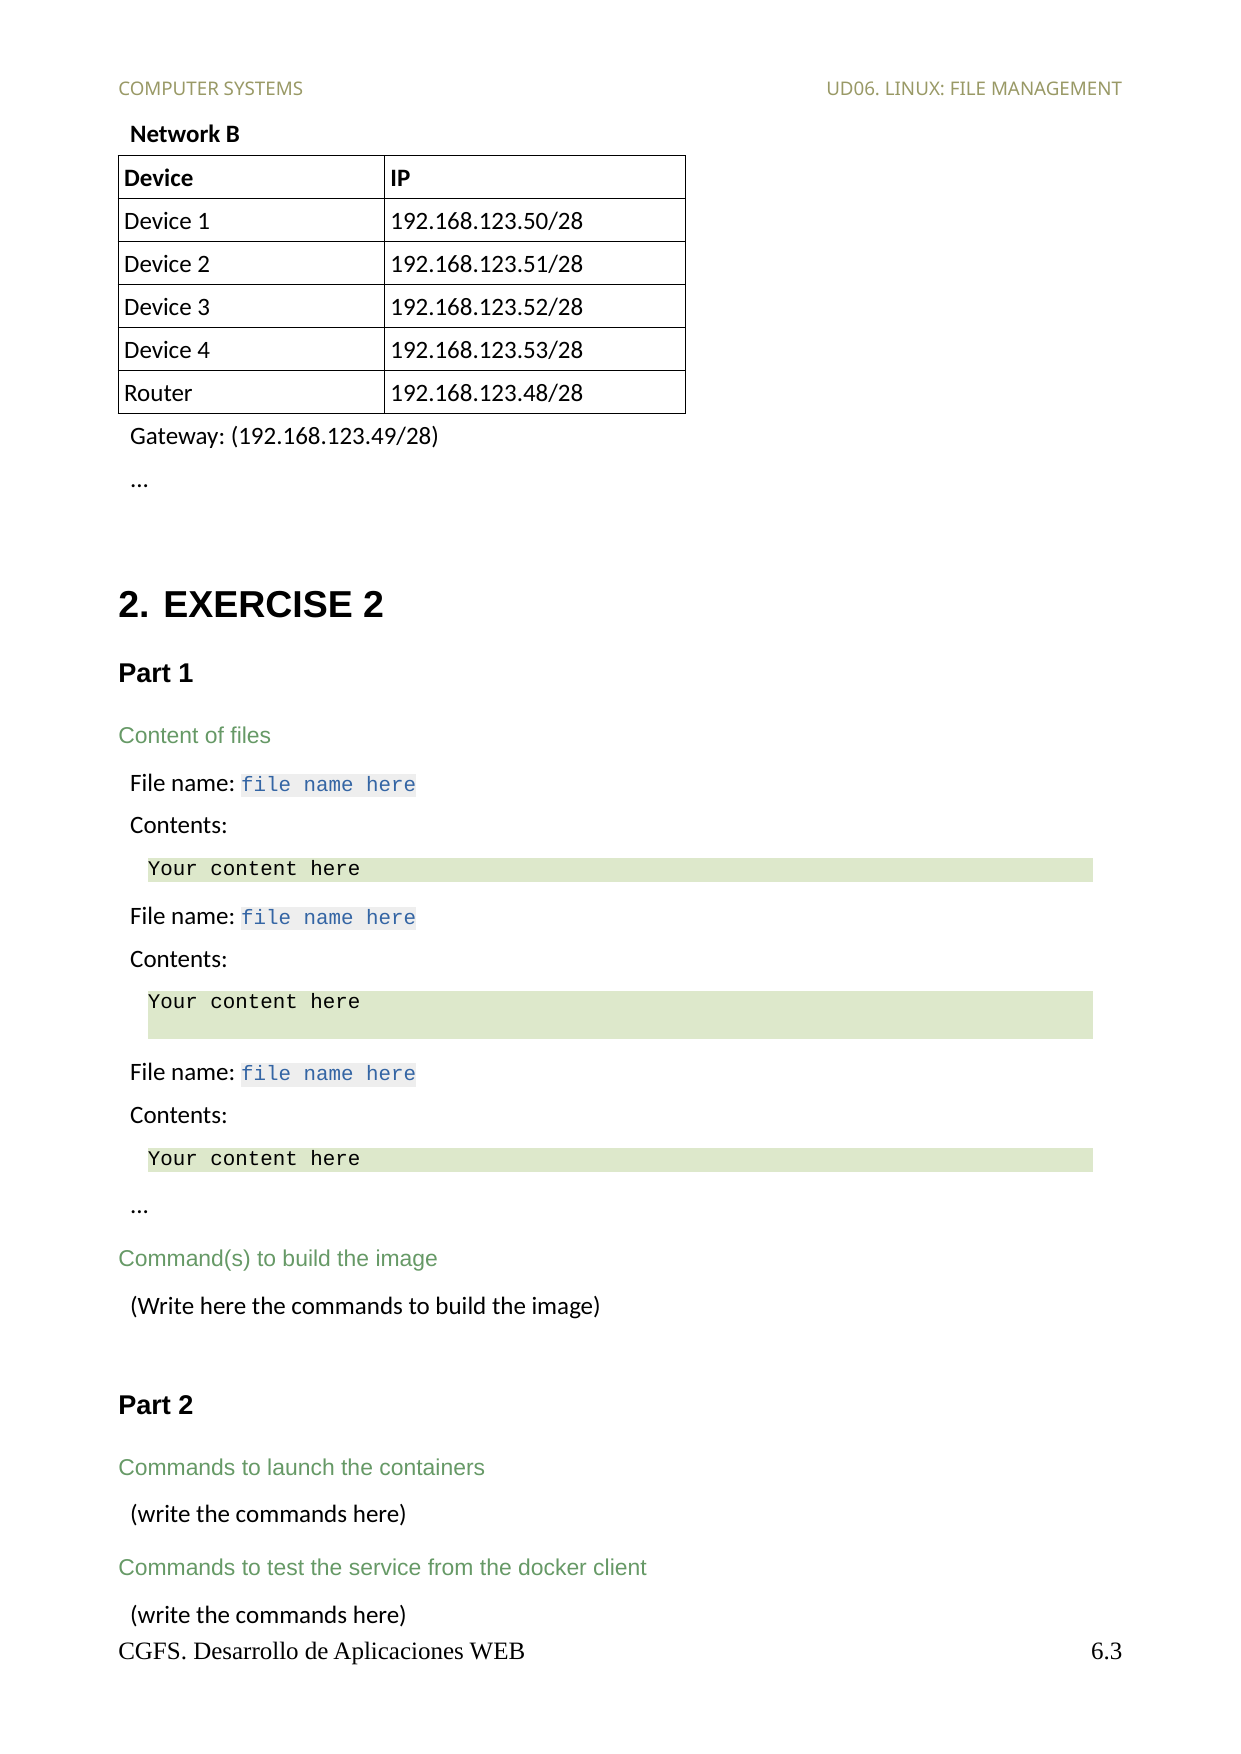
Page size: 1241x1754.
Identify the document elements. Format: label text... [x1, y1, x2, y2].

table_cell 192.168.123.50/28 [385, 199, 685, 241]
text Contents: [118, 1099, 1122, 1130]
text File name: file name here [118, 767, 1122, 797]
text File name: file name here [118, 900, 1122, 930]
text Gateway: (192.168.123.49/28) [118, 420, 1122, 451]
text File name: file name here [118, 1056, 1122, 1087]
text (write the commands here) [118, 1498, 1122, 1529]
text Contents: [118, 943, 1122, 973]
text Network B [118, 118, 1122, 149]
table_cell Device 1 [119, 199, 384, 241]
subtitle Exercise 2 [118, 583, 1122, 626]
subtitle Command(s) to build the image [118, 1245, 1122, 1272]
subtitle Commands to launch the containers [118, 1454, 1122, 1480]
table_header Device [119, 156, 384, 198]
table_cell Device 2 [119, 242, 384, 284]
text Contents: [118, 810, 1122, 840]
text (write the commands here) [118, 1599, 1122, 1629]
table_cell 192.168.123.51/28 [385, 242, 685, 284]
table_cell Router [119, 371, 384, 413]
subtitle Commands to test the service from the docker client [118, 1554, 1122, 1581]
subtitle Content of files [118, 722, 1122, 748]
text ... [118, 463, 1122, 494]
table_cell 192.168.123.48/28 [385, 371, 685, 413]
table_cell 192.168.123.53/28 [385, 328, 685, 370]
text Your content here [148, 991, 1093, 1015]
subtitle Part 2 [118, 1389, 1122, 1420]
text Your content here [148, 1148, 1093, 1172]
subtitle Part 1 [118, 657, 1122, 688]
text Your content here [148, 858, 1093, 882]
text (Write here the commands to build the image) [118, 1290, 1122, 1321]
table_cell Device 4 [119, 328, 384, 370]
text ... [118, 1189, 1122, 1220]
table_header IP [385, 156, 685, 198]
table_cell Device 3 [119, 285, 384, 327]
table_cell 192.168.123.52/28 [385, 285, 685, 327]
